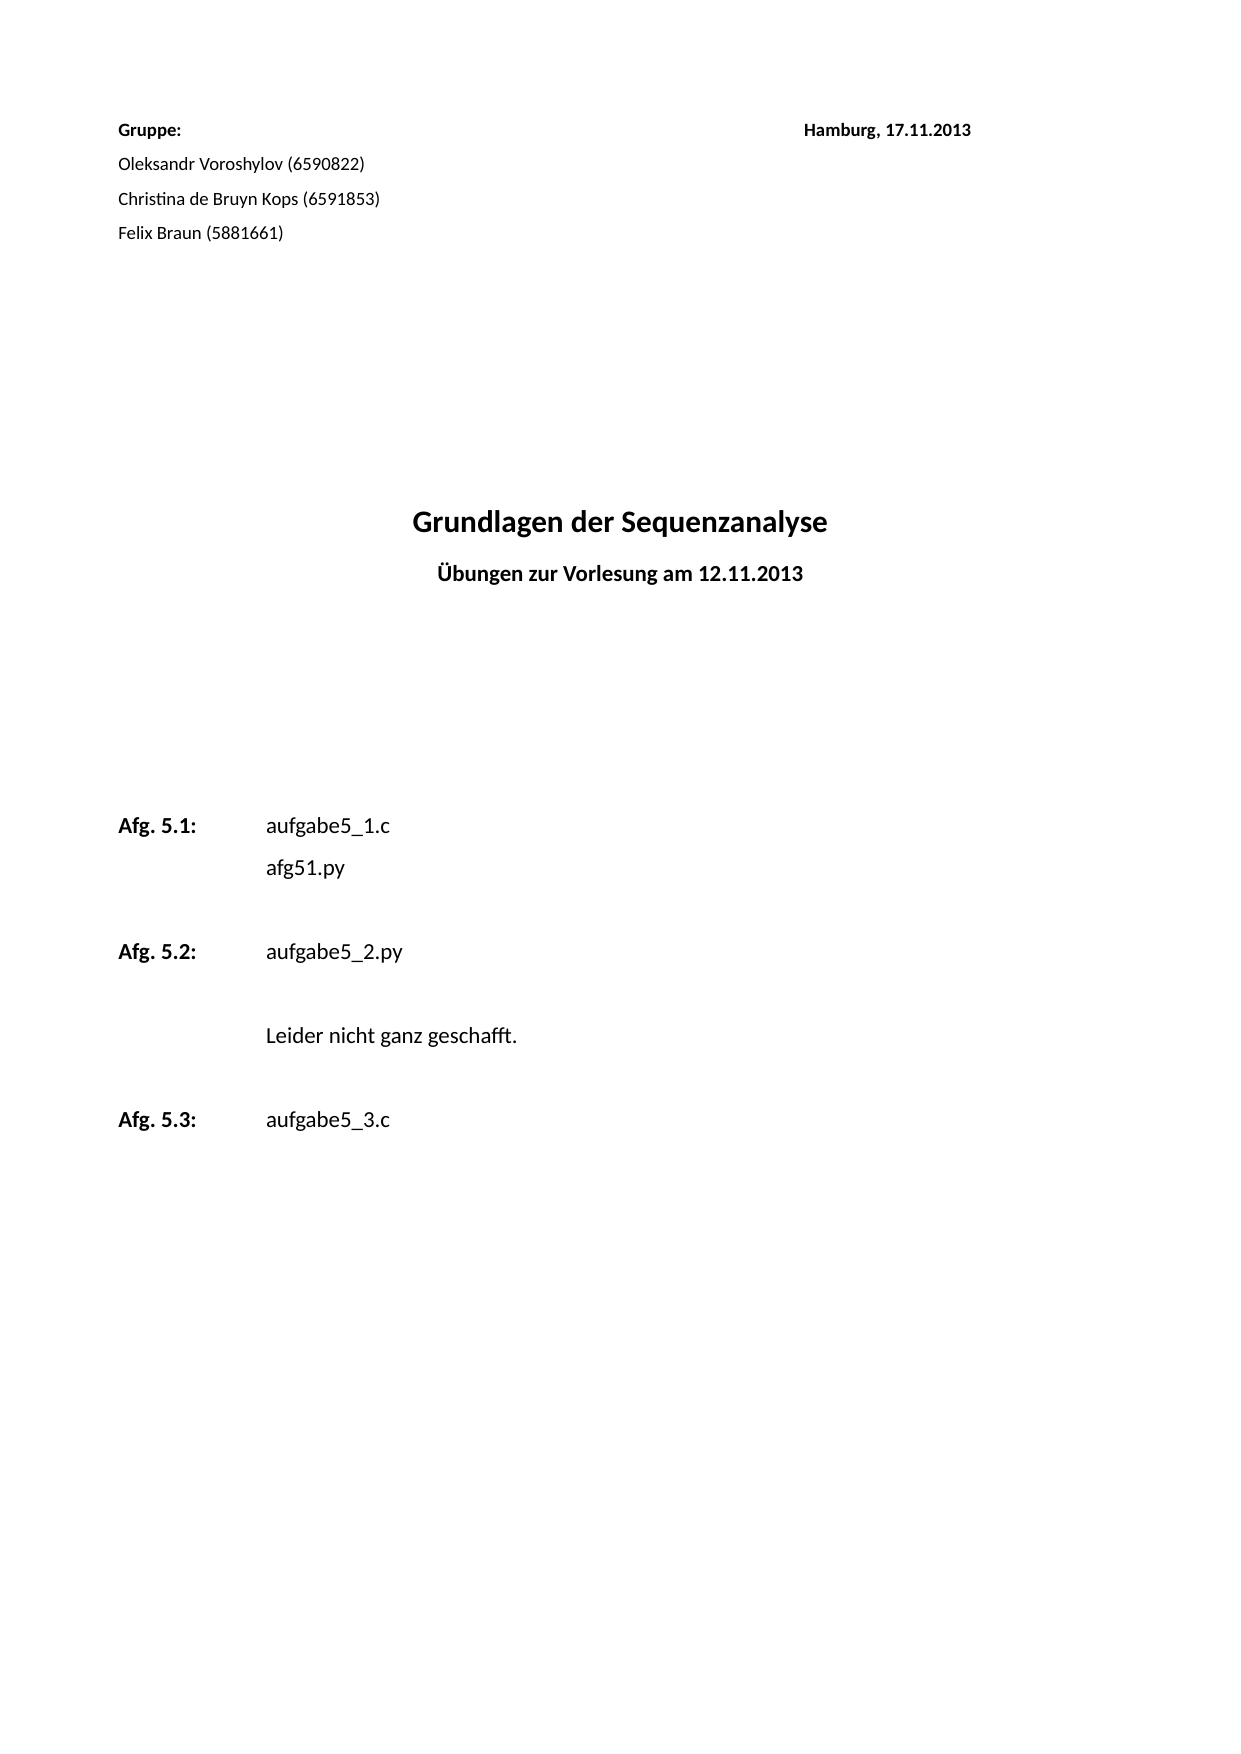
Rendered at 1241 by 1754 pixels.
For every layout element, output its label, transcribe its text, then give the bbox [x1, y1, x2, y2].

text Grundlagen der Sequenzanalyse [118, 502, 1122, 541]
text afg51.py [118, 853, 1122, 881]
text Afg. 5.3: aufgabe5_3.c [118, 1105, 1122, 1133]
text Übungen zur Vorlesung am 12.11.2013 [118, 559, 1122, 588]
text Afg. 5.1: aufgabe5_1.c [118, 811, 1122, 839]
text Afg. 5.2: aufgabe5_2.py [118, 937, 1122, 965]
text Leider nicht ganz geschafft. [118, 1021, 1122, 1049]
